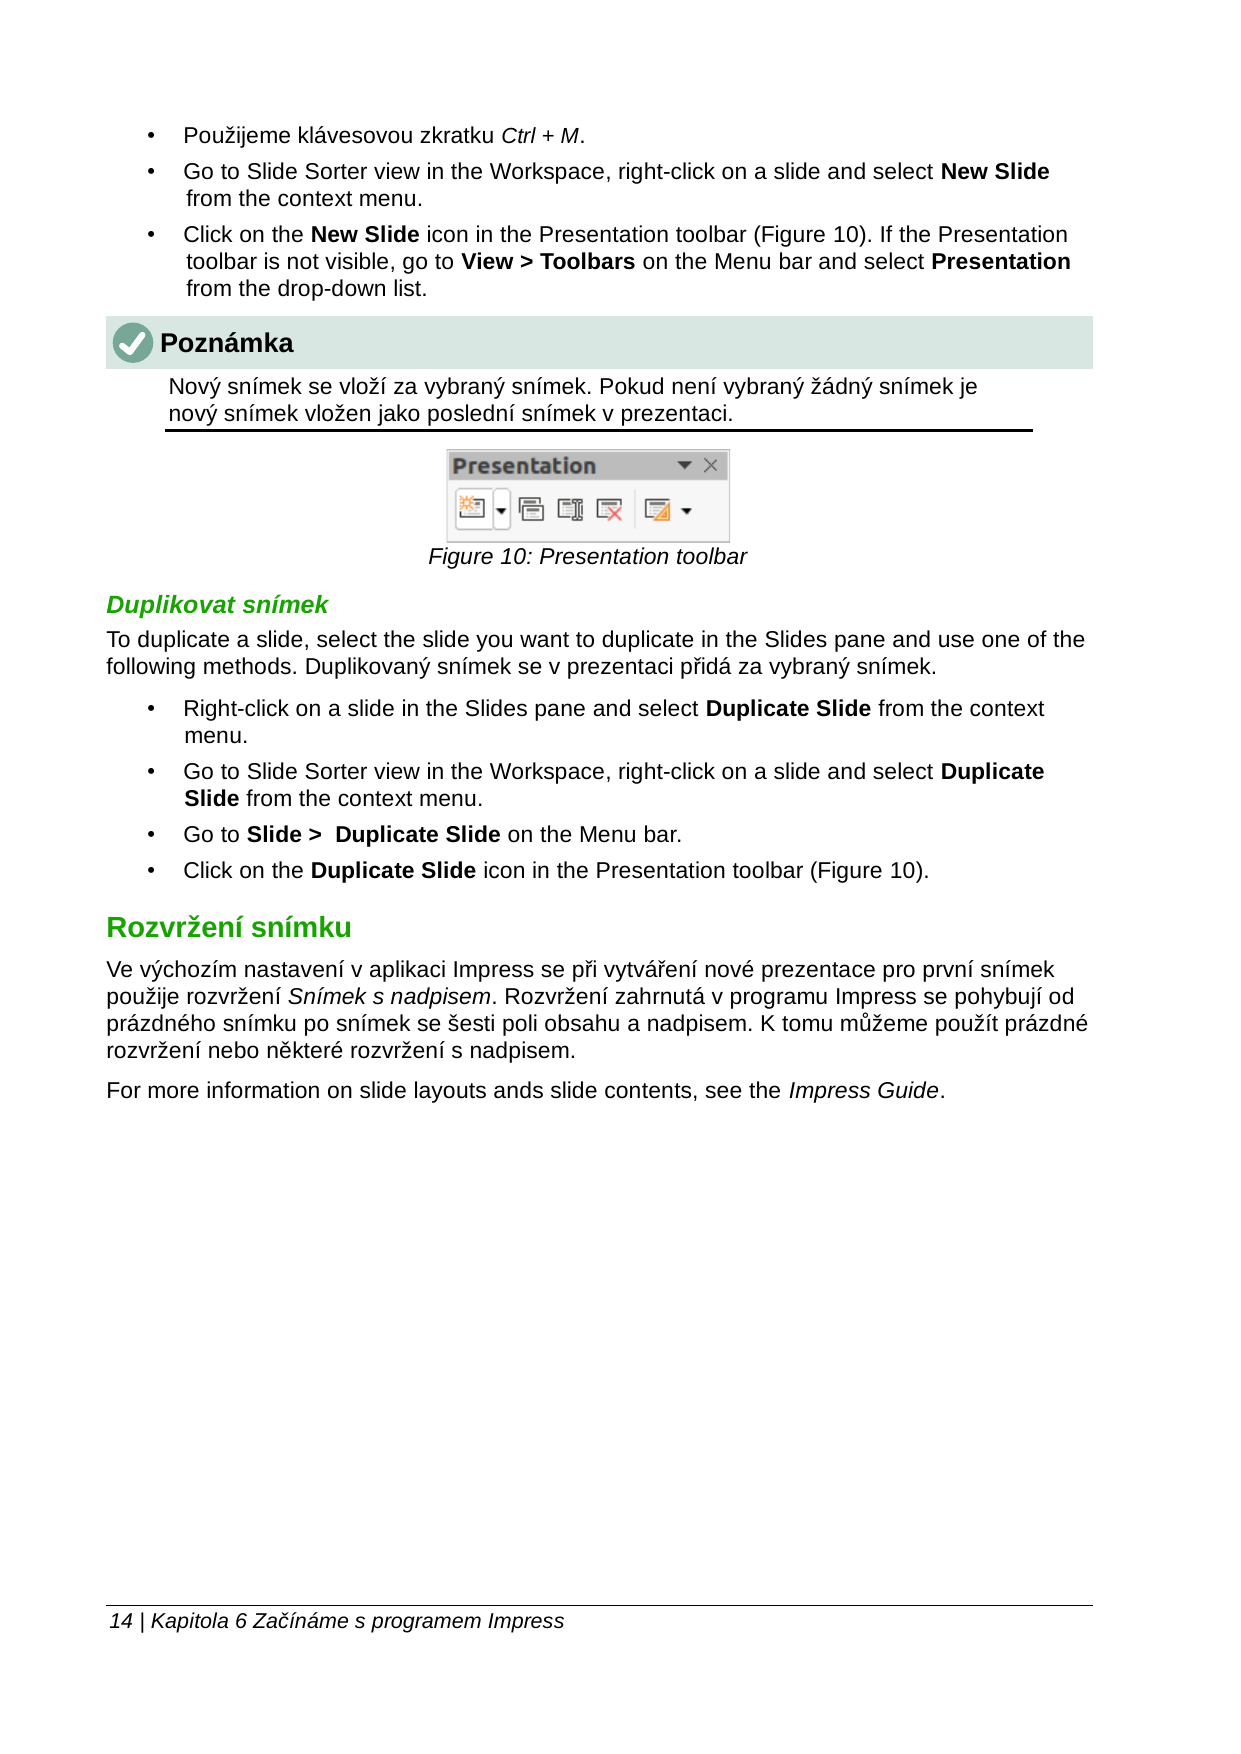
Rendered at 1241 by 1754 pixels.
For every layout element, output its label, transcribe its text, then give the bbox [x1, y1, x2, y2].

subtitle Duplikovat snímek [106, 590, 1093, 619]
subtitle Poznámka [106, 316, 1093, 369]
picture [446, 449, 731, 543]
text To duplicate a slide, select the slide you want to duplicate in the Slides pane and use one of the following methods. Duplikovaný snímek se v prezentaci přidá za vybraný snímek. [106, 625, 1093, 679]
list Right-click on a slide in the Slides pane and select Duplicate Slide from the context menu. [144, 692, 1093, 749]
list Go to Slide Sorter view in the Workspace, right-click on a slide and select Duplicate Slide from the context menu. [144, 755, 1093, 812]
text Ve výchozím nastavení v aplikaci Impress se při vytváření nové prezentace pro první snímek použije rozvržení Snímek s nadpisem. Rozvržení zahrnutá v programu Impress se pohybují od prázdného snímku po snímek se šesti poli obsahu a nadpisem. K tomu můžeme použít prázdné rozvržení nebo některé rozvržení s nadpisem. [106, 956, 1093, 1064]
list Použijeme klávesovou zkratku Ctrl + M. [144, 118, 1093, 148]
text Nový snímek se vloží za vybraný snímek. Pokud není vybraný žádný snímek je nový snímek vložen jako poslední snímek v prezentaci. [165, 369, 1033, 429]
list Go to Slide > Duplicate Slide on the Menu bar. [144, 818, 1093, 848]
text Figure 10: Presentation toolbar [428, 449, 771, 569]
text For more information on slide layouts ands slide contents, see the Impress Guide. [106, 1076, 1093, 1103]
subtitle Rozvržení snímku [106, 910, 1093, 944]
list Click on the Duplicate Slide icon in the Presentation toolbar (Figure 10). [144, 854, 1093, 887]
list Click on the New Slide icon in the Presentation toolbar (Figure 10). If the Presentation toolbar is not visible, go to View > Toolbars on the Menu bar and select Presentation from the drop-down list. [144, 217, 1093, 304]
list Go to Slide Sorter view in the Workspace, right-click on a slide and select New Slide from the context menu. [144, 154, 1093, 211]
